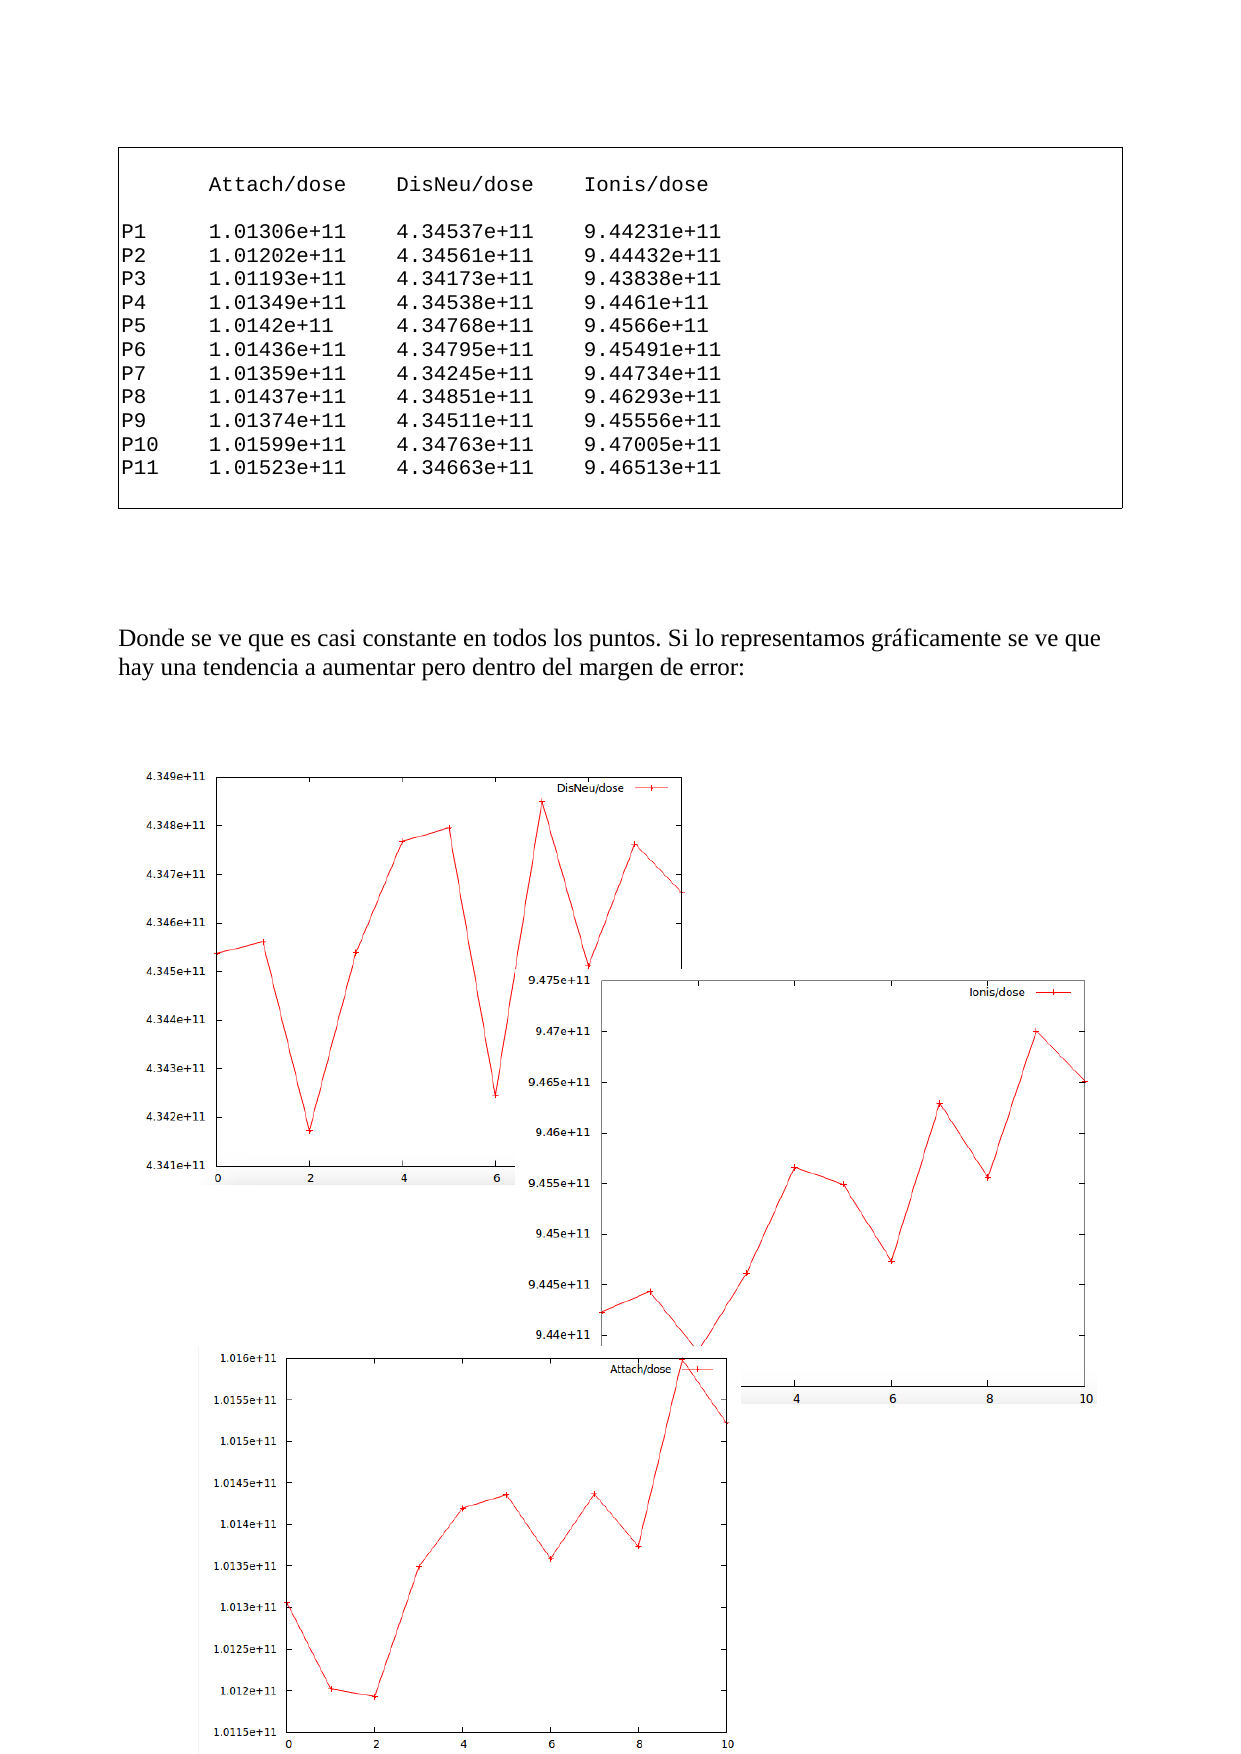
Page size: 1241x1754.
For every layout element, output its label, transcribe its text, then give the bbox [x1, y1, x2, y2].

text P11 1.01523e+11 4.34663e+11 9.46513e+11 [119, 454, 1122, 481]
text P7 1.01359e+11 4.34245e+11 9.44734e+11 [119, 360, 1122, 383]
text P9 1.01374e+11 4.34511e+11 9.45556e+11 [119, 407, 1122, 431]
text Attach/dose DisNeu/dose Ionis/dose [119, 171, 1122, 197]
text P4 1.01349e+11 4.34538e+11 9.4461e+11 [119, 289, 1122, 312]
text P1 1.01306e+11 4.34537e+11 9.44231e+11 [119, 218, 1122, 241]
text P6 1.01436e+11 4.34795e+11 9.45491e+11 [119, 336, 1122, 360]
picture [134, 763, 1097, 1754]
text P5 1.0142e+11 4.34768e+11 9.4566e+11 [119, 312, 1122, 336]
text P2 1.01202e+11 4.34561e+11 9.44432e+11 [119, 241, 1122, 265]
text P3 1.01193e+11 4.34173e+11 9.43838e+11 [119, 265, 1122, 289]
text P8 1.01437e+11 4.34851e+11 9.46293e+11 [119, 383, 1122, 407]
text P10 1.01599e+11 4.34763e+11 9.47005e+11 [119, 431, 1122, 454]
text Donde se ve que es casi constante en todos los puntos. Si lo representamos gráficamente se ve que hay una tendencia a aumentar pero dentro del margen de error: [118, 623, 1122, 680]
